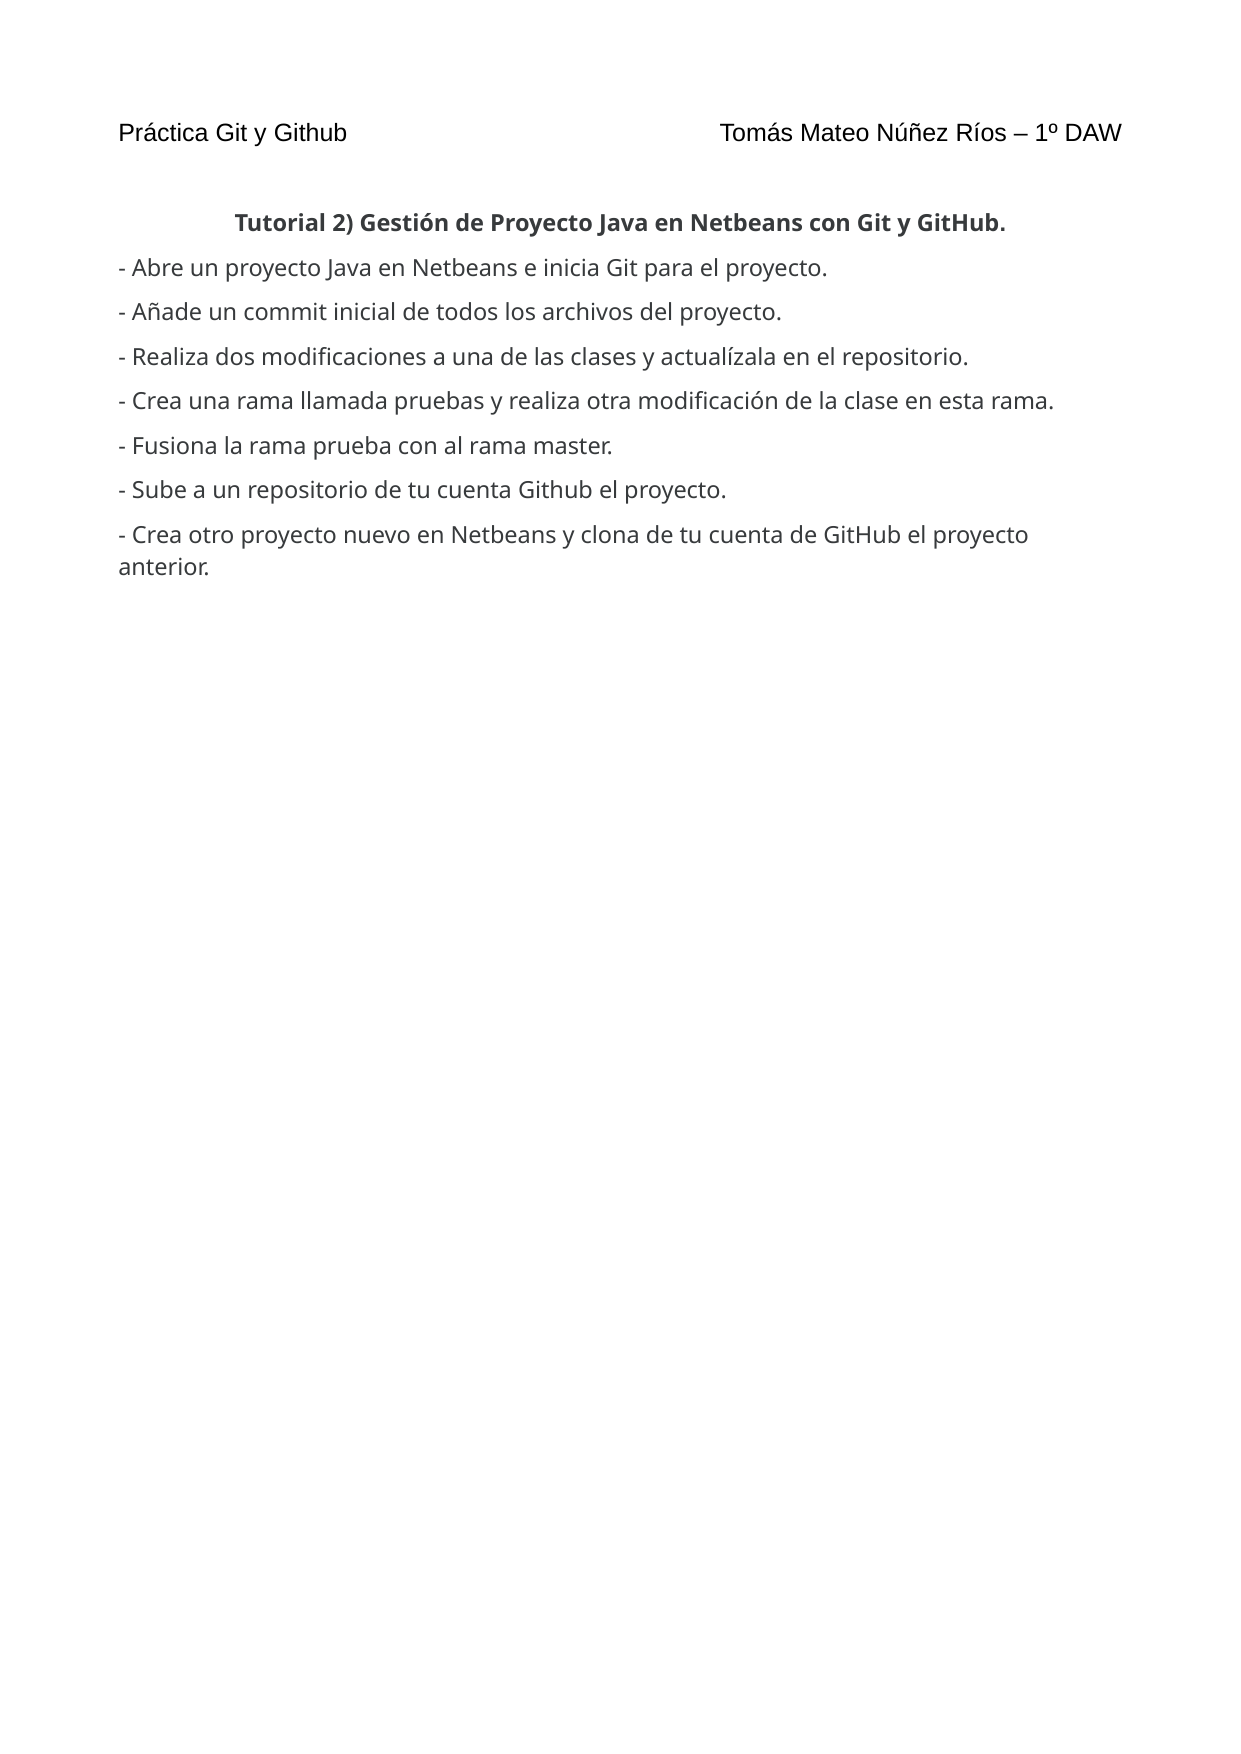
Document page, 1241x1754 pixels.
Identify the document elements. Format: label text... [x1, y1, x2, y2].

text - Realiza dos modificaciones a una de las clases y actualízala en el repositorio. [118, 340, 1122, 372]
text - Fusiona la rama prueba con al rama master. [118, 429, 1122, 461]
text - Abre un proyecto Java en Netbeans e inicia Git para el proyecto. [118, 251, 1122, 283]
text - Sube a un repositorio de tu cuenta Github el proyecto. [118, 473, 1122, 506]
text - Crea una rama llamada pruebas y realiza otra modificación de la clase en esta rama. [118, 384, 1122, 417]
text Tutorial 2) Gestión de Proyecto Java en Netbeans con Git y GitHub. [118, 207, 1122, 239]
text - Crea otro proyecto nuevo en Netbeans y clona de tu cuenta de GitHub el proyecto anterior. [118, 518, 1122, 582]
text - Añade un commit inicial de todos los archivos del proyecto. [118, 296, 1122, 328]
